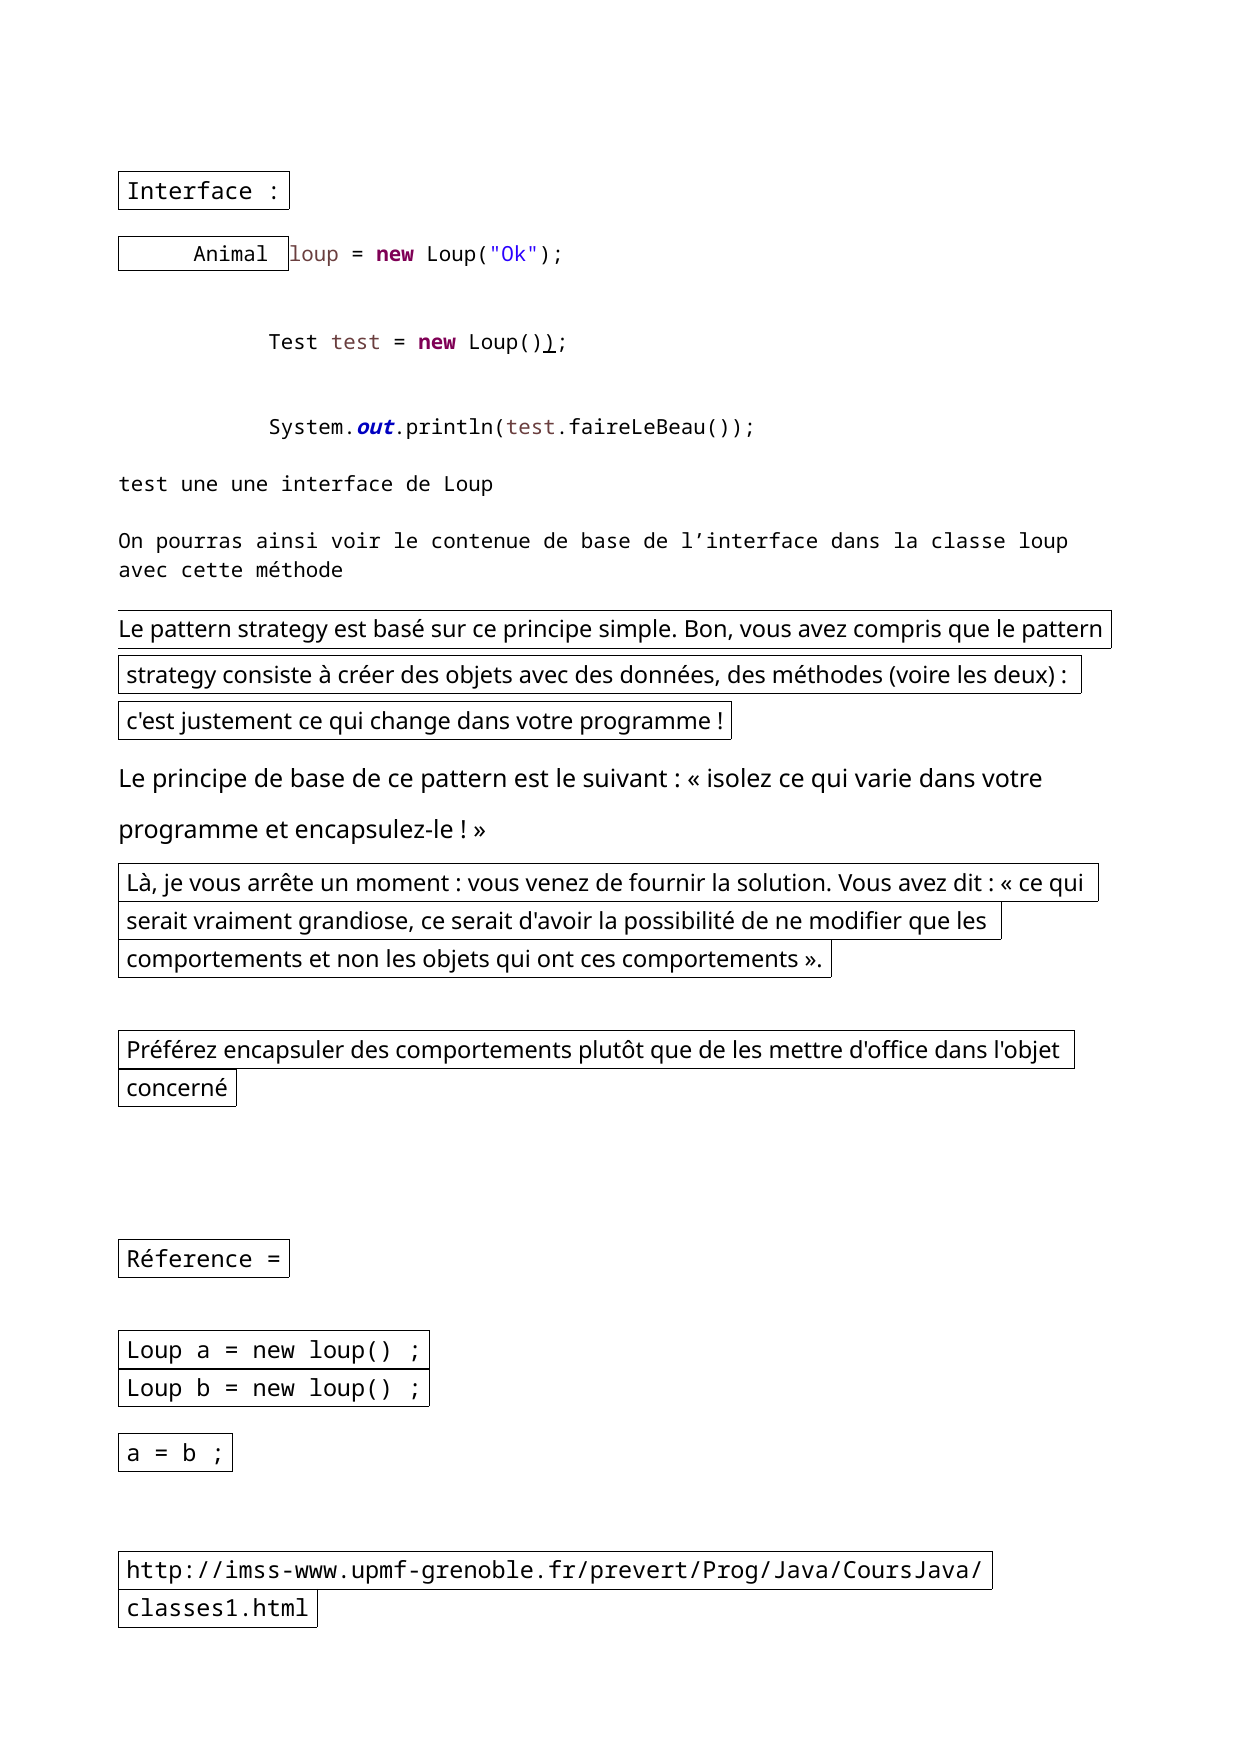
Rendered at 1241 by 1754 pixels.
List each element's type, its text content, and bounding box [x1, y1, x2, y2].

text test une une interface de Loup [118, 469, 1122, 498]
text Test test = new Loup()); [118, 327, 1122, 356]
text Interface : [119, 172, 289, 209]
text http://imss-www.upmf-grenoble.fr/prevert/Prog/Java/CoursJava/classes1.html [119, 1551, 1122, 1627]
text a = b ; [119, 1434, 232, 1471]
text loup = new Loup("Ok"); [289, 236, 1122, 270]
text Réference = [119, 1240, 289, 1277]
text System.out.println(test.faireLeBeau()); [118, 412, 1122, 441]
text Là, je vous arrête un moment : vous venez de fournir la solution. Vous avez dit : « ce qui serait vraiment grandiose, ce serait d'avoir la possibilité de ne modifier que les comportements et non les objets qui ont ces comportements ». [119, 902, 1001, 939]
text [290, 171, 1122, 209]
text Le principe de base de ce pattern est le suivant : « isolez ce qui varie dans votre programme et encapsulez-le ! » [118, 761, 1122, 846]
text [290, 1239, 1122, 1277]
text Là, je vous arrête un moment : vous venez de fournir la solution. Vous avez dit : « ce qui serait vraiment grandiose, ce serait d'avoir la possibilité de ne modifier que les comportements et non les objets qui ont ces comportements ». [832, 863, 1122, 977]
text [430, 1368, 1122, 1406]
text Préférez encapsuler des comportements plutôt que de les mettre d'office dans l'objet concerné [237, 1030, 1122, 1106]
text Là, je vous arrête un moment : vous venez de fournir la solution. Vous avez dit : « ce qui serait vraiment grandiose, ce serait d'avoir la possibilité de ne modifier que les comportements et non les objets qui ont ces comportements ». [119, 864, 1098, 901]
text Loup a = new loup() ; [119, 1331, 429, 1368]
text Là, je vous arrête un moment : vous venez de fournir la solution. Vous avez dit : « ce qui serait vraiment grandiose, ce serait d'avoir la possibilité de ne modifier que les comportements et non les objets qui ont ces comportements ». [119, 940, 831, 977]
text Préférez encapsuler des comportements plutôt que de les mettre d'office dans l'objet concerné [119, 1031, 1074, 1068]
text Préférez encapsuler des comportements plutôt que de les mettre d'office dans l'objet concerné [119, 1070, 236, 1106]
text Loup b = new loup() ; [119, 1370, 429, 1406]
text [430, 1330, 1122, 1368]
text On pourras ainsi voir le contenue de base de l’interface dans la classe loup avec cette méthode [118, 526, 1122, 583]
text Animal [119, 237, 288, 270]
text Le pattern strategy est basé sur ce principe simple. Bon, vous avez compris que le pattern strategy consiste à créer des objets avec des données, des méthodes (voire les deux) : c'est justement ce qui change dans votre programme ! [118, 610, 1122, 739]
text [233, 1433, 1122, 1471]
